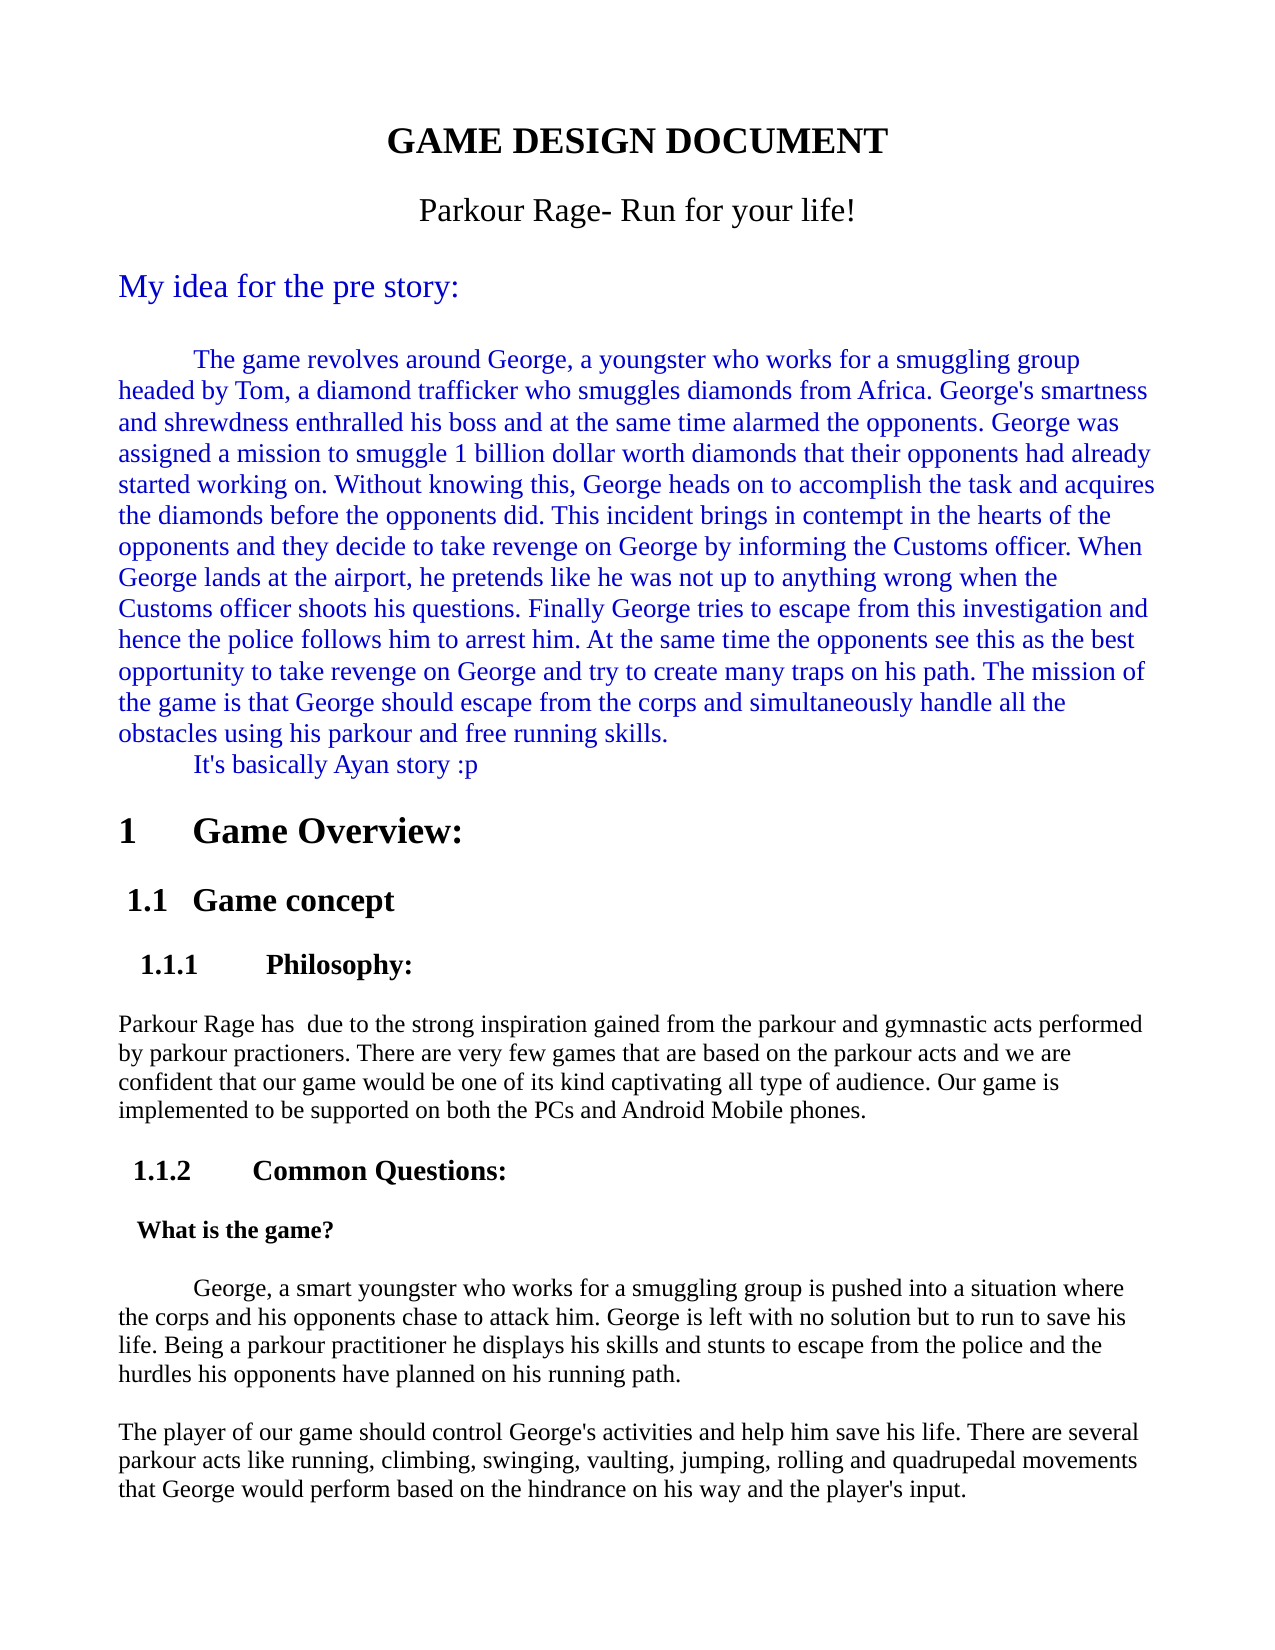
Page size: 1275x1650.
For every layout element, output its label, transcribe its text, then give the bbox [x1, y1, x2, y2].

text Parkour Rage has due to the strong inspiration gained from the parkour and gymnastic acts performed by parkour practioners. There are very few games that are based on the parkour acts and we are confident that our game would be one of its kind captivating all type of audience. Our game is implemented to be supported on both the PCs and Android Mobile phones. [118, 1009, 1157, 1124]
text My idea for the pre story: [118, 267, 1157, 305]
subtitle 1.1.2 Common Questions: [118, 1153, 1157, 1187]
text 1.1 Game concept [118, 880, 1157, 918]
text It's basically Ayan story :p [118, 748, 1157, 779]
text The game revolves around George, a youngster who works for a smuggling group headed by Tom, a diamond trafficker who smuggles diamonds from Africa. George's smartness and shrewdness enthralled his boss and at the same time alarmed the opponents. George was assigned a mission to smuggle 1 billion dollar worth diamonds that their opponents had already started working on. Without knowing this, George heads on to accomplish the task and acquires the diamonds before the opponents did. This incident brings in contempt in the hearts of the opponents and they decide to take revenge on George by informing the Customs officer. When George lands at the airport, he pretends like he was not up to anything wrong when the Customs officer shoots his questions. Finally George tries to escape from this investigation and hence the police follows him to arrest him. At the same time the opponents see this as the best opportunity to take revenge on George and try to create many traps on his path. The mission of the game is that George should escape from the corps and simultaneously handle all the obstacles using his parkour and free running skills. [118, 343, 1157, 748]
text Parkour Rage- Run for your life! [118, 190, 1157, 228]
text 1 Game Overview: [118, 808, 1157, 851]
text 1.1.1 Philosophy: [118, 947, 1157, 981]
text GAME DESIGN DOCUMENT [118, 118, 1157, 161]
subtitle What is the game? [118, 1215, 1157, 1244]
text The player of our game should control George's activities and help him save his life. There are several parkour acts like running, climbing, swinging, vaulting, jumping, rolling and quadrupedal movements that George would perform based on the hindrance on his way and the player's input. [118, 1417, 1157, 1503]
text George, a smart youngster who works for a smuggling group is pushed into a situation where the corps and his opponents chase to attack him. George is left with no solution but to run to save his life. Being a parkour practitioner he displays his skills and stunts to escape from the police and the hurdles his opponents have planned on his running path. [118, 1273, 1157, 1388]
